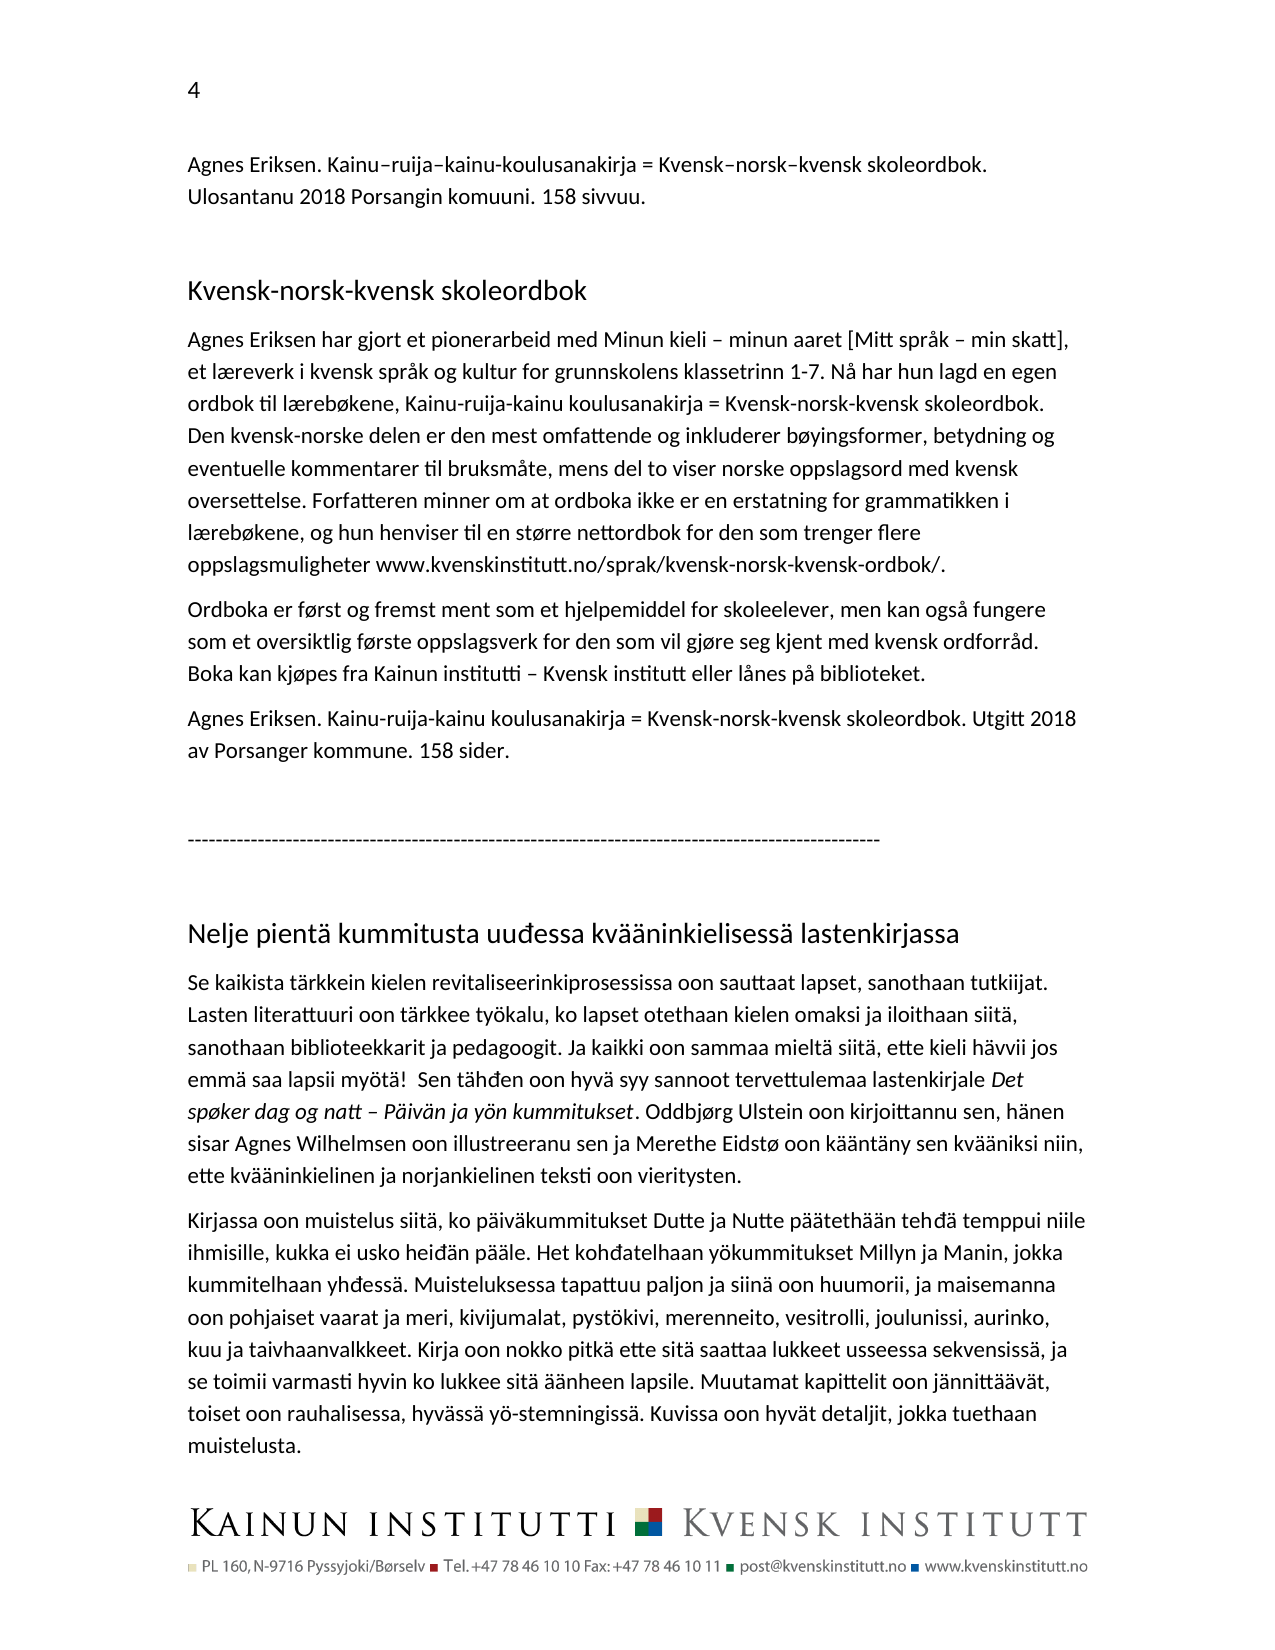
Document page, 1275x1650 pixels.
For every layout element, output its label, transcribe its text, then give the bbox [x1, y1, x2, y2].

text Agnes Eriksen har gjort et pionerarbeid med Minun kieli – minun aaret [Mitt språk – min skatt], et læreverk i kvensk språk og kultur for grunnskolens klassetrinn 1-7. Nå har hun lagd en egen ordbok til lærebøkene, Kainu-ruija-kainu koulusanakirja = Kvensk-norsk-kvensk skoleordbok. Den kvensk-norske delen er den mest omfattende og inkluderer bøyingsformer, betydning og eventuelle kommentarer til bruksmåte, mens del to viser norske oppslagsord med kvensk oversettelse. Forfatteren minner om at ordboka ikke er en erstatning for grammatikken i lærebøkene, og hun henviser til en større nettordbok for den som trenger flere oppslagsmuligheter www.kvenskinstitutt.no/sprak/kvensk-norsk-kvensk-ordbok/. [187, 325, 1087, 578]
text Se kaikista tärkkein kielen revitaliseerinkiprosessissa oon sauttaat lapset, sanothaan tutkiijat. Lasten literattuuri oon tärkkee työkalu, ko lapset otethaan kielen omaksi ja iloithaan siitä, sanothaan biblioteekkarit ja pedagoogit. Ja kaikki oon sammaa mieltä siitä, ette kieli hävvii jos emmä saa lapsii myötä! Sen tähđen oon hyvä syy sannoot tervettulemaa lastenkirjale Det spøker dag og natt – Päivän ja yön kummitukset. Oddbjørg Ulstein oon kirjoittannu sen, hänen sisar Agnes Wilhelmsen oon illustreeranu sen ja Merethe Eidstø oon kääntäny sen kvääniksi niin, ette kvääninkielinen ja norjankielinen teksti oon vieritysten. [187, 968, 1087, 1189]
text Agnes Eriksen. Kainu–ruija–kainu-koulusanakirja = Kvensk–norsk–kvensk skoleordbok. Ulosantanu 2018 Porsangin komuuni. 158 sivvuu. [187, 150, 1087, 210]
text Kirjassa oon muistelus siitä, ko päiväkummitukset Dutte ja Nutte päätethään tehđä temppui niile ihmisille, kukka ei usko heiđän pääle. Het kohđatelhaan yökummitukset Millyn ja Manin, jokka kummitelhaan yhđessä. Muisteluksessa tapattuu paljon ja siinä oon huumorii, ja maisemanna oon pohjaiset vaarat ja meri, kivijumalat, pystökivi, merenneito, vesitrolli, joulunissi, aurinko, kuu ja taivhaanvalkkeet. Kirja oon nokko pitkä ette sitä saattaa lukkeet usseessa sekvensissä, ja se toimii varmasti hyvin ko lukkee sitä äänheen lapsile. Muutamat kapittelit oon jännittäävät, toiset oon rauhalisessa, hyvässä yö-stemningissä. Kuvissa oon hyvät detaljit, jokka tuethaan muistelusta. [187, 1206, 1087, 1459]
text --------------------------------------------------------------------------------------------------- [187, 826, 1087, 854]
text Ordboka er først og fremst ment som et hjelpemiddel for skoleelever, men kan også fungere som et oversiktlig første oppslagsverk for den som vil gjøre seg kjent med kvensk ordforråd. Boka kan kjøpes fra Kainun institutti – Kvensk institutt eller lånes på biblioteket. [187, 595, 1087, 687]
text Kvensk-norsk-kvensk skoleordbok [187, 272, 1087, 307]
text Nelje pientä kummitusta uuđessa kvääninkielisessä lastenkirjassa [187, 915, 1087, 951]
picture [187, 1508, 1088, 1577]
text Agnes Eriksen. Kainu-ruija-kainu koulusanakirja = Kvensk-norsk-kvensk skoleordbok. Utgitt 2018 av Porsanger kommune. 158 sider. [187, 704, 1087, 764]
